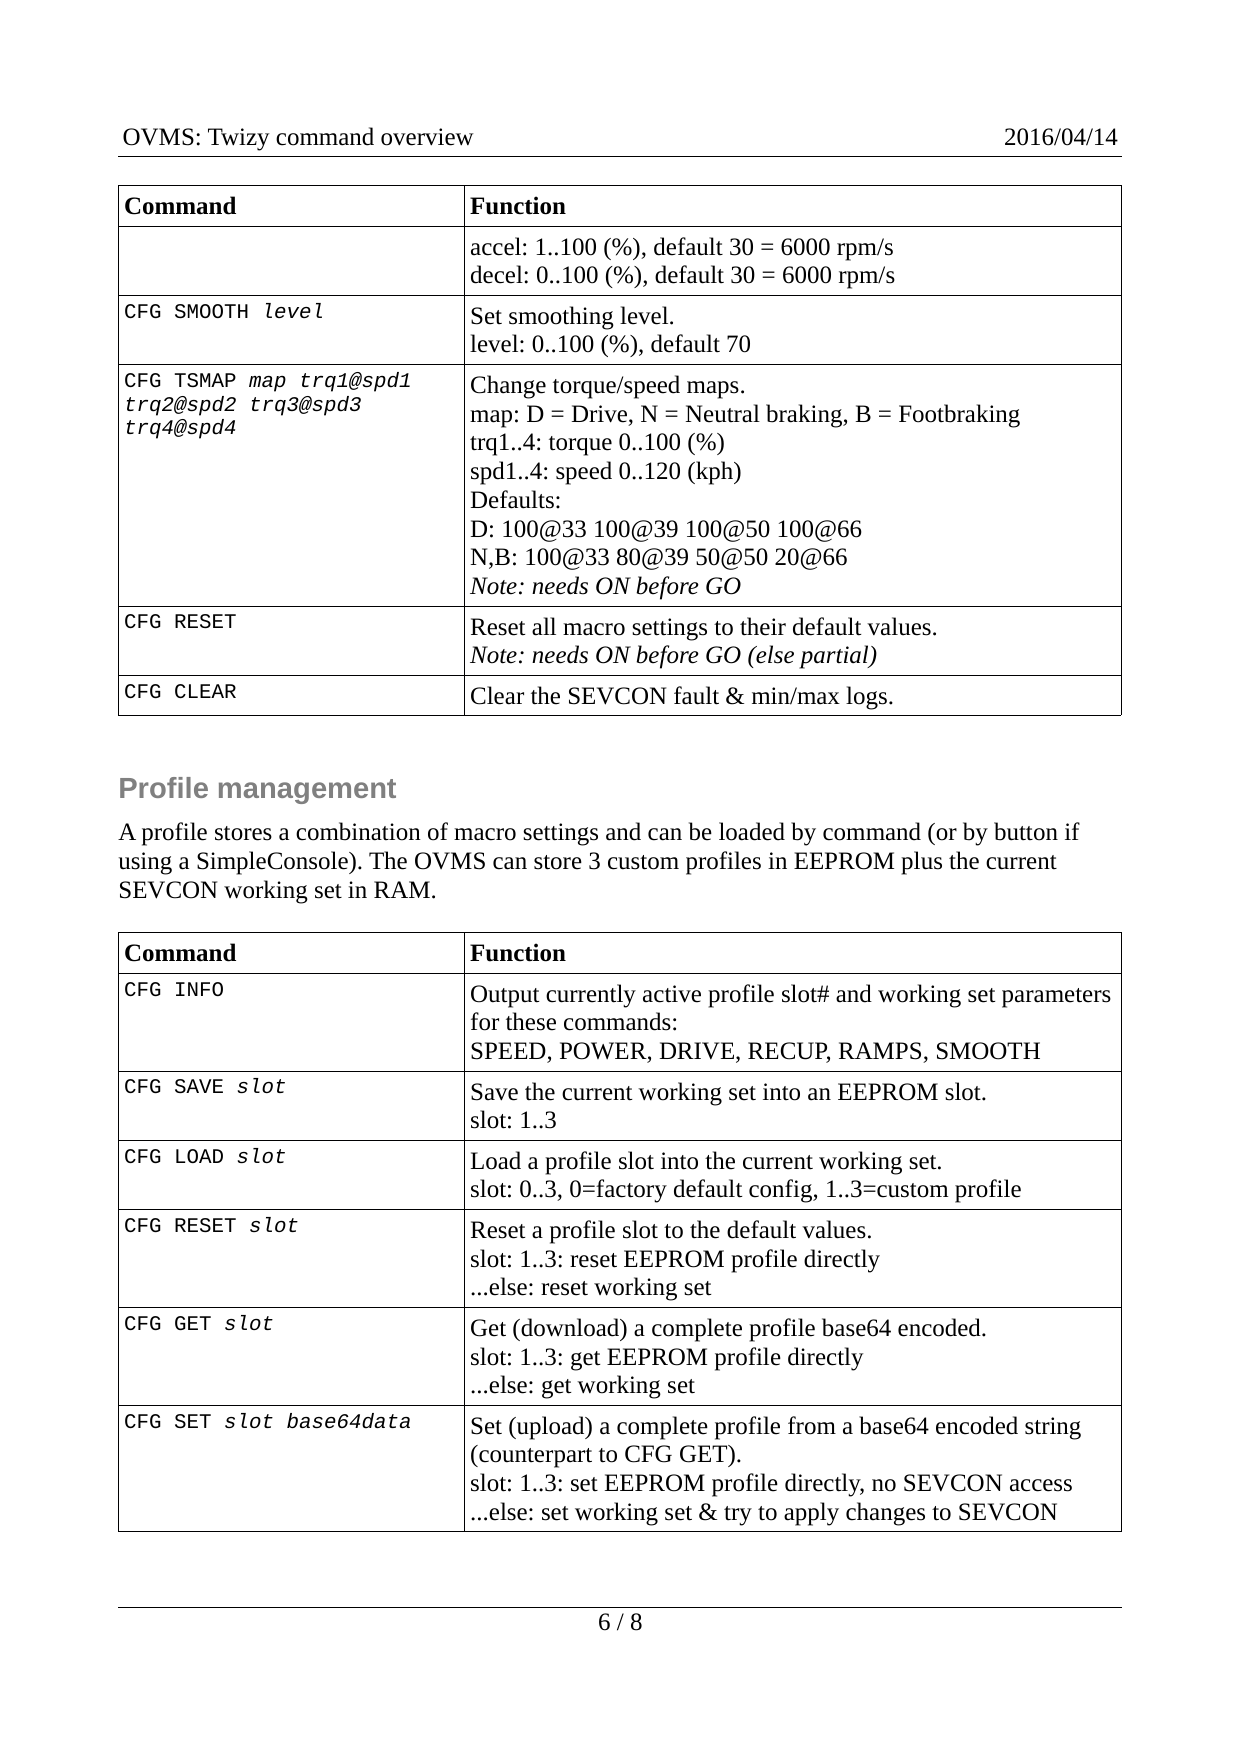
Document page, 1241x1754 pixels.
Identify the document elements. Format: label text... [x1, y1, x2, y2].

table_cell Set smoothing level. level: 0..100 (%), default 70 [465, 296, 1121, 364]
text A profile stores a combination of macro settings and can be loaded by command (or by button if using a SimpleConsole). The OVMS can store 3 custom profiles in EEPROM plus the current SEVCON working set in RAM. [118, 817, 1122, 903]
table_cell CFG SET slot base64data [119, 1406, 464, 1531]
table_cell CFG RESET slot [119, 1210, 464, 1307]
table_cell CFG INFO [119, 974, 464, 1071]
table_cell Load a profile slot into the current working set. slot: 0..3, 0=factory default config, 1..3=custom profile [465, 1141, 1121, 1209]
table_cell Save the current working set into an EEPROM slot. slot: 1..3 [465, 1072, 1121, 1140]
table_cell Output currently active profile slot# and working set parameters for these commands: SPEED, POWER, DRIVE, RECUP, RAMPS, SMOOTH [465, 974, 1121, 1071]
table_header Command [119, 186, 464, 226]
table_cell Clear the SEVCON fault & min/max logs. [465, 676, 1121, 715]
table_cell Set (upload) a complete profile from a base64 encoded string (counterpart to CFG GET). slot: 1..3: set EEPROM profile directly, no SEVCON access ...else: set working set & try to apply changes to SEVCON [465, 1406, 1121, 1531]
table_header Function [465, 933, 1121, 973]
table_cell accel: 1..100 (%), default 30 = 6000 rpm/s decel: 0..100 (%), default 30 = 6000 rpm/s [465, 227, 1121, 295]
table_cell CFG GET slot [119, 1308, 464, 1405]
table_cell Reset all macro settings to their default values. Note: needs ON before GO (else partial) [465, 607, 1121, 675]
subtitle Profile management [118, 771, 1122, 805]
table_header Function [465, 186, 1121, 226]
table_cell CFG SMOOTH level [119, 296, 464, 364]
table_cell Change torque/speed maps. map: D = Drive, N = Neutral braking, B = Footbraking trq1..4: torque 0..100 (%) spd1..4: speed 0..120 (kph) Defaults: D: 100@33 100@39 100@50 100@66 N,B: 100@33 80@39 50@50 20@66 Note: needs ON before GO [465, 365, 1121, 606]
table_cell CFG LOAD slot [119, 1141, 464, 1209]
table_header Command [119, 933, 464, 973]
table_cell [119, 227, 464, 295]
table_cell Reset a profile slot to the default values. slot: 1..3: reset EEPROM profile directly ...else: reset working set [465, 1210, 1121, 1307]
table_cell CFG SAVE slot [119, 1072, 464, 1140]
table_cell CFG RESET [119, 607, 464, 675]
table_cell CFG CLEAR [119, 676, 464, 715]
table_cell Get (download) a complete profile base64 encoded. slot: 1..3: get EEPROM profile directly ...else: get working set [465, 1308, 1121, 1405]
table_cell CFG TSMAP map trq1@spd1 trq2@spd2 trq3@spd3 trq4@spd4 [119, 365, 464, 606]
